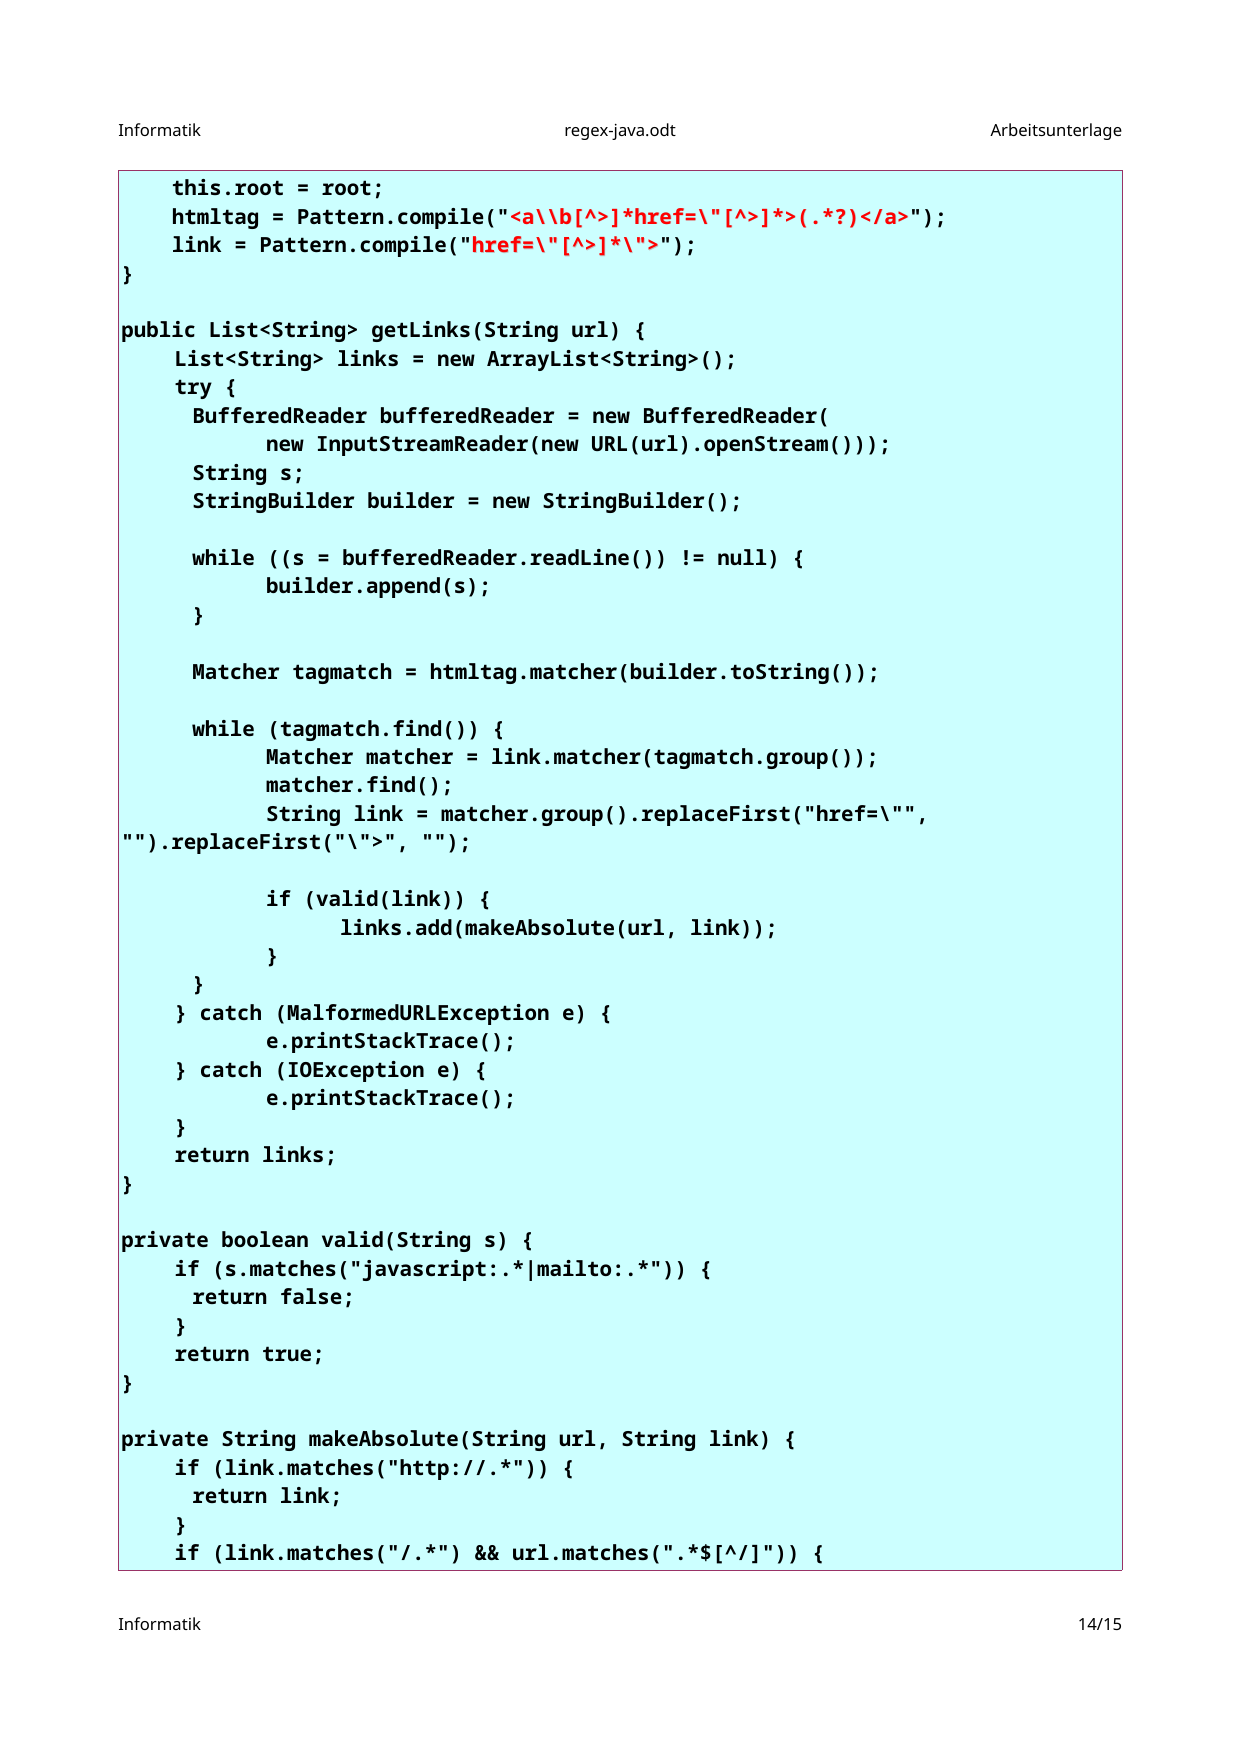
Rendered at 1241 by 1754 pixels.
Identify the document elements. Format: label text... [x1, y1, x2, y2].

text } [119, 1507, 1122, 1535]
text return links; [119, 1137, 1122, 1166]
text if (s.matches("javascript:.*|mailto:.*")) { [119, 1251, 1122, 1279]
text return true; [119, 1336, 1122, 1365]
text private String makeAbsolute(String url, String link) { [119, 1422, 1122, 1450]
text links.add(makeAbsolute(url, link)); [119, 910, 1122, 938]
text } [119, 1109, 1122, 1137]
text new InputStreamReader(new URL(url).openStream())); [119, 426, 1122, 455]
text private boolean valid(String s) { [119, 1222, 1122, 1251]
text while (tagmatch.find()) { [119, 711, 1122, 739]
text } [119, 938, 1122, 967]
text while ((s = bufferedReader.readLine()) != null) { [119, 540, 1122, 568]
text link = Pattern.compile("href=\"[^>]*\">"); [119, 227, 1122, 256]
text builder.append(s); [119, 568, 1122, 597]
text } catch (IOException e) { [119, 1052, 1122, 1080]
text } [119, 1308, 1122, 1336]
text } [119, 967, 1122, 995]
text matcher.find(); [119, 767, 1122, 796]
text } [119, 1166, 1122, 1194]
text } [119, 597, 1122, 625]
text return false; [119, 1279, 1122, 1308]
text } [119, 256, 1122, 284]
text e.printStackTrace(); [119, 1023, 1122, 1052]
text Matcher tagmatch = htmltag.matcher(builder.toString()); [119, 654, 1122, 682]
text return link; [119, 1478, 1122, 1507]
text this.root = root; [119, 171, 1122, 199]
text Matcher matcher = link.matcher(tagmatch.group()); [119, 739, 1122, 767]
text if (link.matches("http://.*")) { [119, 1450, 1122, 1478]
text String s; [119, 455, 1122, 483]
text BufferedReader bufferedReader = new BufferedReader( [119, 398, 1122, 426]
text List<String> links = new ArrayList<String>(); [119, 341, 1122, 369]
text e.printStackTrace(); [119, 1080, 1122, 1109]
text if (valid(link)) { [119, 881, 1122, 910]
text public List<String> getLinks(String url) { [119, 312, 1122, 341]
text try { [119, 369, 1122, 398]
text String link = matcher.group().replaceFirst("href=\"", "").replaceFirst("\">", ""); [119, 796, 1122, 853]
text } [119, 1365, 1122, 1393]
text htmltag = Pattern.compile("<a\\b[^>]*href=\"[^>]*>(.*?)</a>"); [119, 199, 1122, 227]
text StringBuilder builder = new StringBuilder(); [119, 483, 1122, 512]
text if (link.matches("/.*") && url.matches(".*$[^/]")) { [119, 1535, 1122, 1570]
text } catch (MalformedURLException e) { [119, 995, 1122, 1023]
